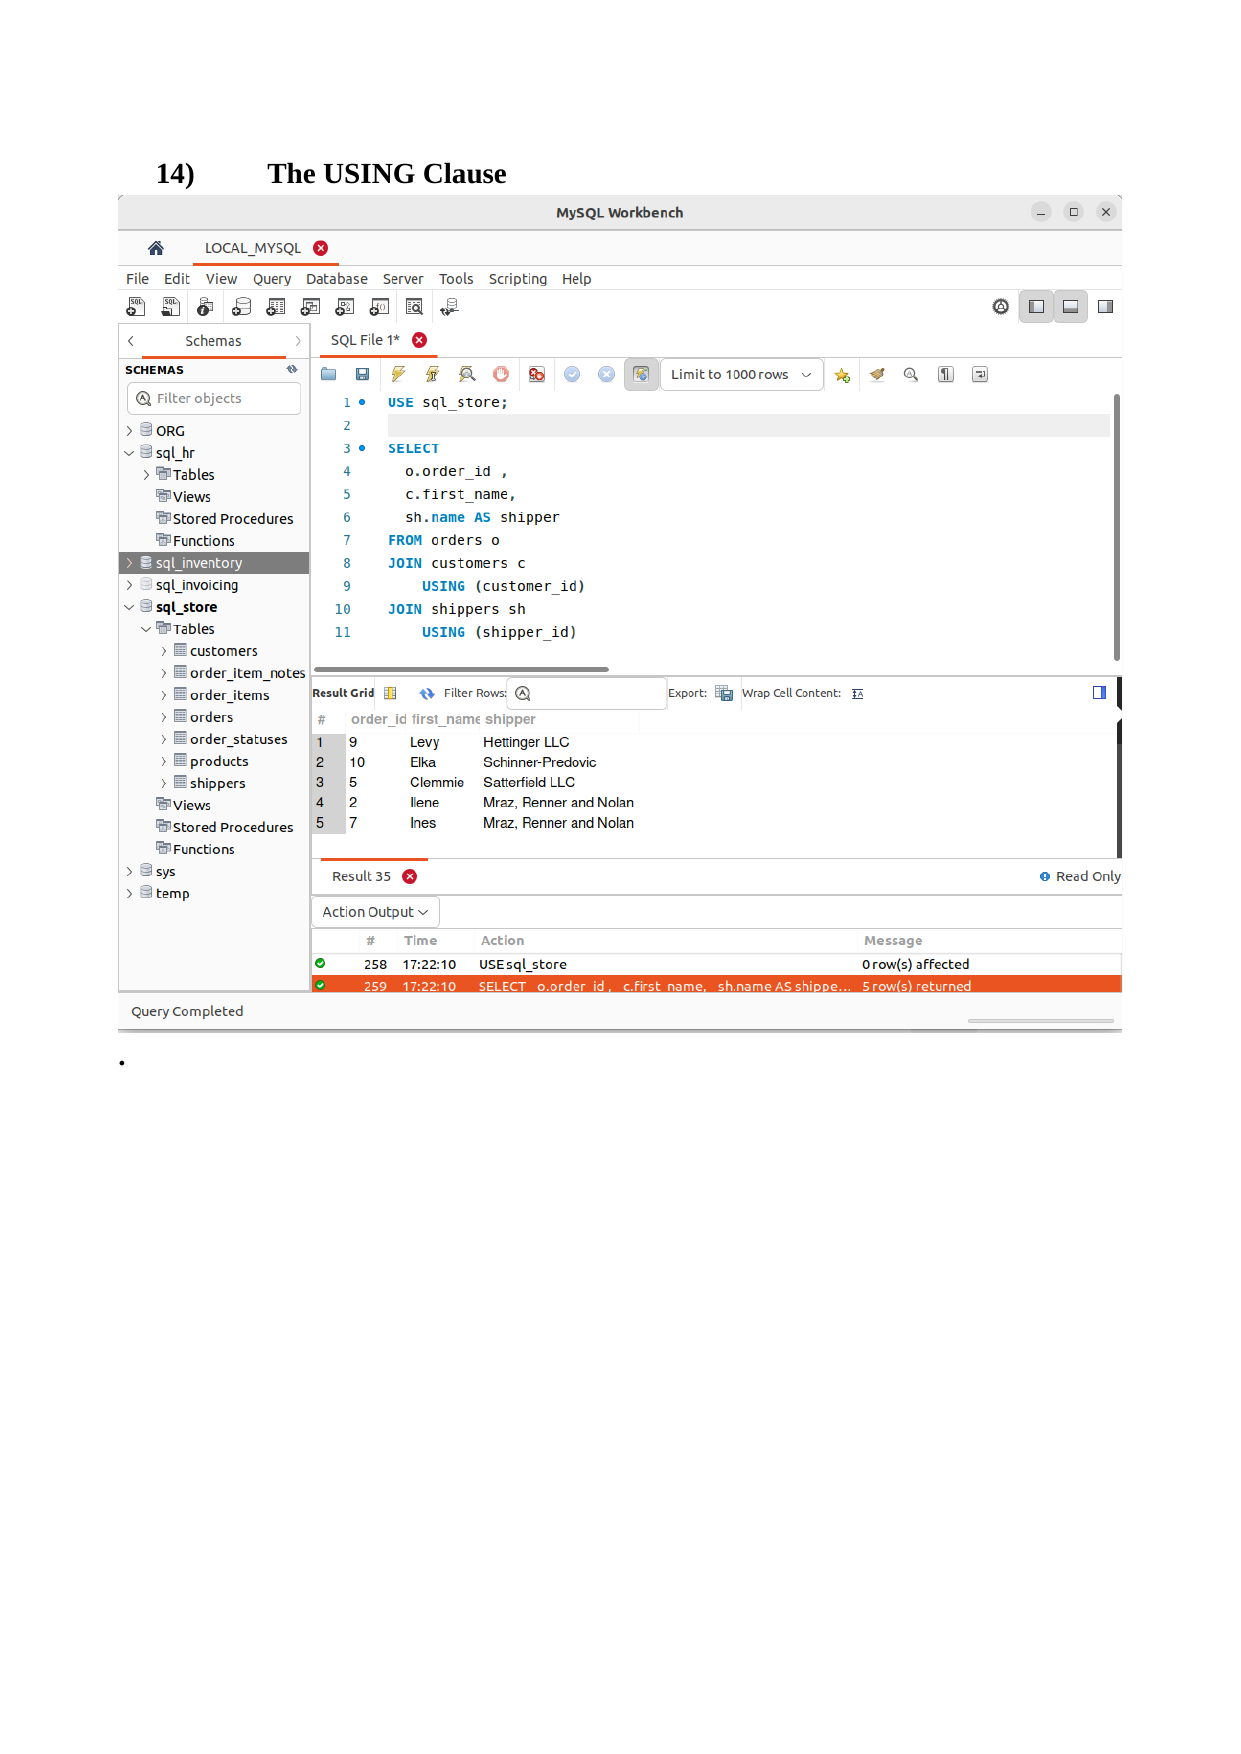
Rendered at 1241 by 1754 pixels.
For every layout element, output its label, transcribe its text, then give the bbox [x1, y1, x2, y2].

picture [118, 195, 1123, 1033]
list The USING Clause [156, 157, 1122, 190]
text . [118, 1033, 1122, 1071]
